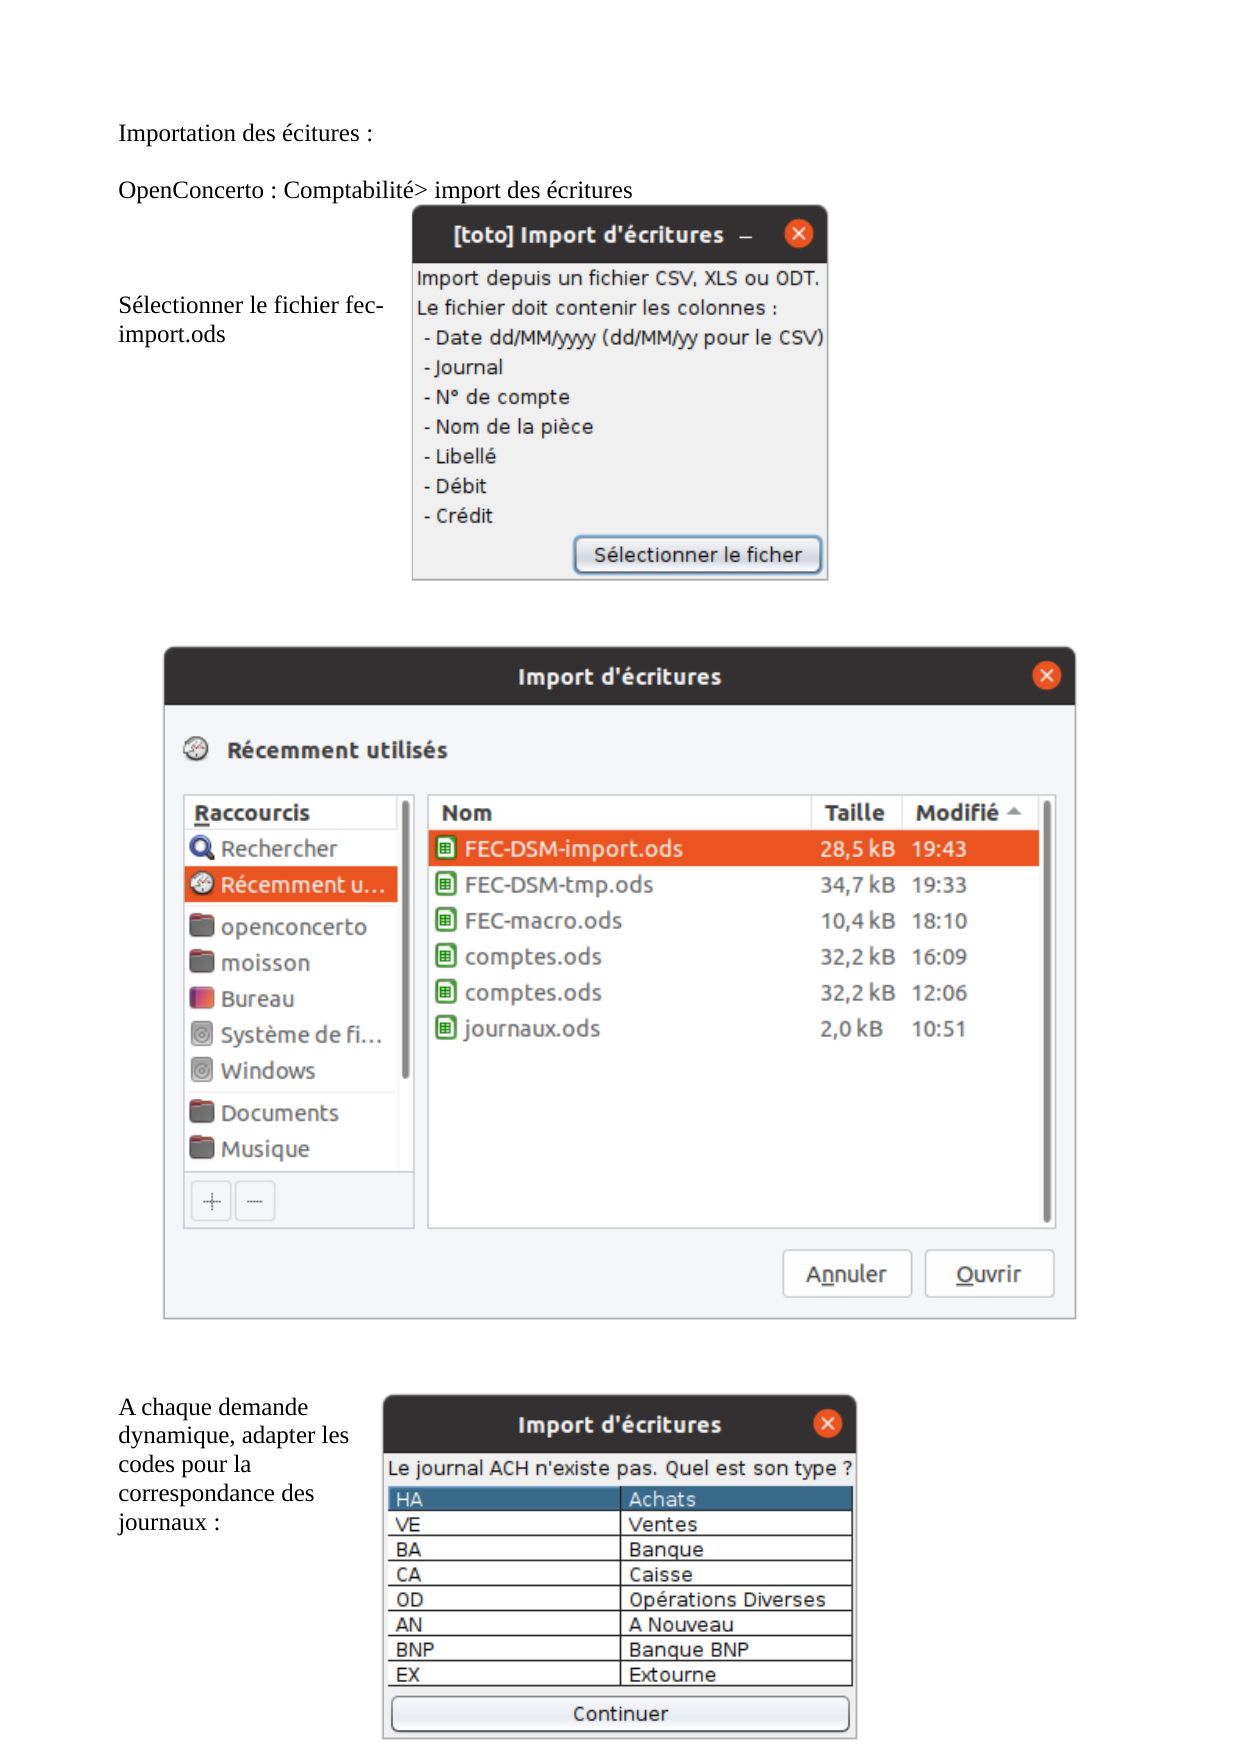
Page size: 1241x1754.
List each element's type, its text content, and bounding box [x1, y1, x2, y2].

text OpenConcerto : Comptabilité> import des écritures [118, 176, 1122, 204]
picture [411, 204, 829, 581]
picture [149, 635, 1091, 1334]
text Importation des écitures : [118, 118, 1122, 147]
text A chaque demande dynamique, adapter les codes pour la correspondance des journaux : [118, 1392, 368, 1535]
picture [368, 1383, 872, 1754]
text [829, 291, 1122, 348]
text Sélectionner le fichier fec-import.ods [118, 291, 411, 348]
text [872, 1392, 1122, 1535]
